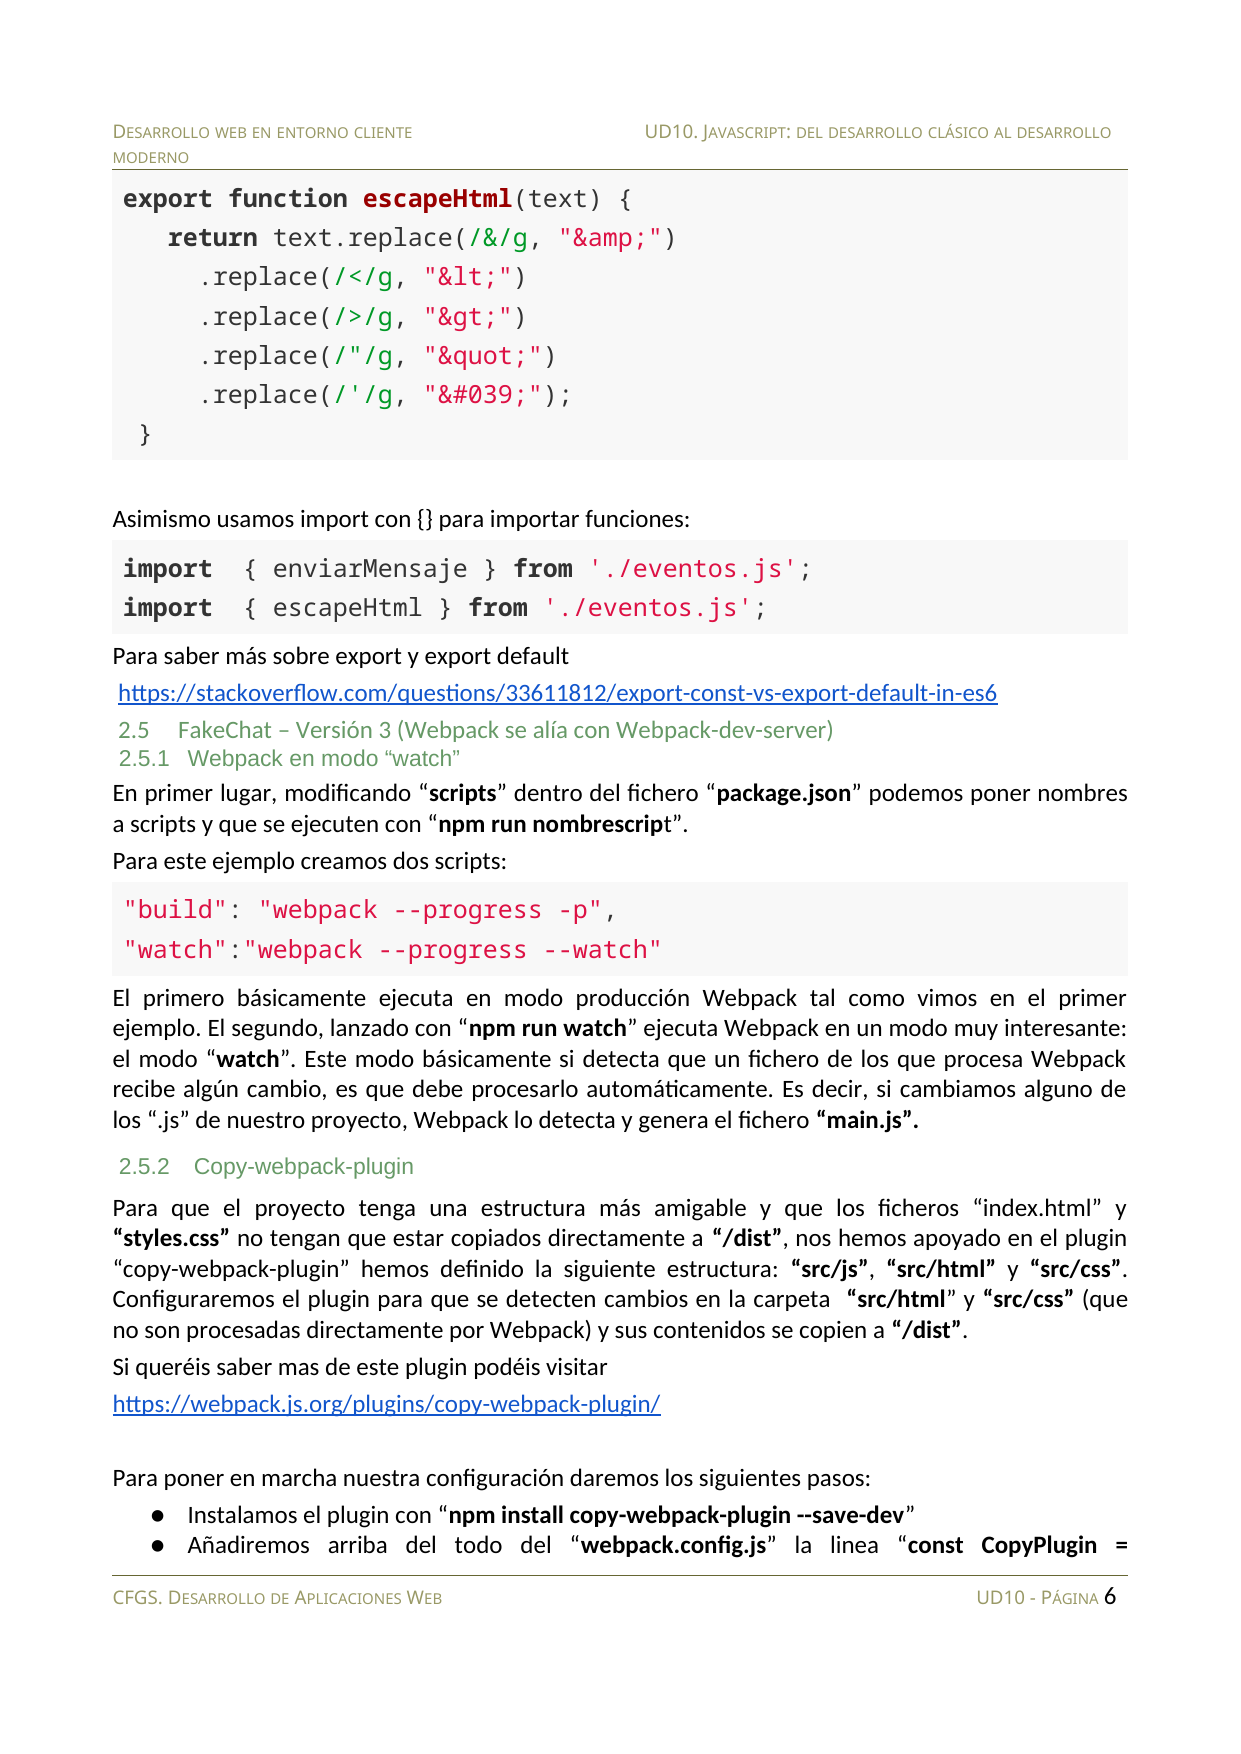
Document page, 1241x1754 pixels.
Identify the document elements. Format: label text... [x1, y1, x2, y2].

text https://webpack.js.org/plugins/copy-webpack-plugin/ [112, 1388, 1128, 1418]
subtitle Copy-webpack-plugin [112, 1153, 1128, 1179]
text Para que el proyecto tenga una estructura más amigable y que los ficheros “index.html” y “styles.css” no tengan que estar copiados directamente a “/dist”, nos hemos apoyado en el plugin “copy-webpack-plugin” hemos definido la siguiente estructura: “src/js”, “src/html” y “src/css”. Configuraremos el plugin para que se detecten cambios en la carpeta “src/html” y “src/css” (que no son procesadas directamente por Webpack) y sus contenidos se copien a “/dist”. [112, 1192, 1128, 1344]
subtitle FakeChat – Versión 3 (Webpack se alía con Webpack-dev-server) [112, 714, 1128, 744]
table_header "build": "webpack --progress -p", "watch":"webpack --progress --watch" [112, 882, 1128, 976]
subtitle Webpack en modo “watch” [112, 744, 1128, 771]
text Para poner en marcha nuestra configuración daremos los siguientes pasos: [112, 1462, 1128, 1492]
text El primero básicamente ejecuta en modo producción Webpack tal como vimos en el primer ejemplo. El segundo, lanzado con “npm run watch” ejecuta Webpack en un modo muy interesante: el modo “watch”. Este modo básicamente si detecta que un fichero de los que procesa Webpack recibe algún cambio, es que debe procesarlo automáticamente. Es decir, si cambiamos alguno de los “.js” de nuestro proyecto, Webpack lo detecta y genera el fichero “main.js”. [112, 982, 1128, 1134]
list Añadiremos arriba del todo del “webpack.config.js” la linea “const CopyPlugin = [150, 1529, 1128, 1560]
text Si queréis saber mas de este plugin podéis visitar [112, 1351, 1128, 1382]
table_header export function escapeHtml(text) { return text.replace(/&/g, "&amp;") .replace(/</g, "&lt;") .replace(/>/g, "&gt;") .replace(/"/g, "&quot;") .replace(/'/g, "&#039;"); } [112, 170, 1128, 460]
list Instalamos el plugin con “npm install copy-webpack-plugin --save-dev” [150, 1499, 1128, 1529]
text En primer lugar, modificando “scripts” dentro del fichero “package.json” podemos poner nombres a scripts y que se ejecuten con “npm run nombrescript”. [112, 777, 1128, 838]
table_header import { enviarMensaje } from './eventos.js'; import { escapeHtml } from './eventos.js'; [112, 540, 1128, 634]
text Asimismo usamos import con {} para importar funciones: [112, 503, 1128, 533]
text Para saber más sobre export y export default [112, 640, 1128, 671]
text Para este ejemplo creamos dos scripts: [112, 845, 1128, 875]
text https://stackoverflow.com/questions/33611812/export-const-vs-export-default-in-es6 [112, 677, 1128, 707]
